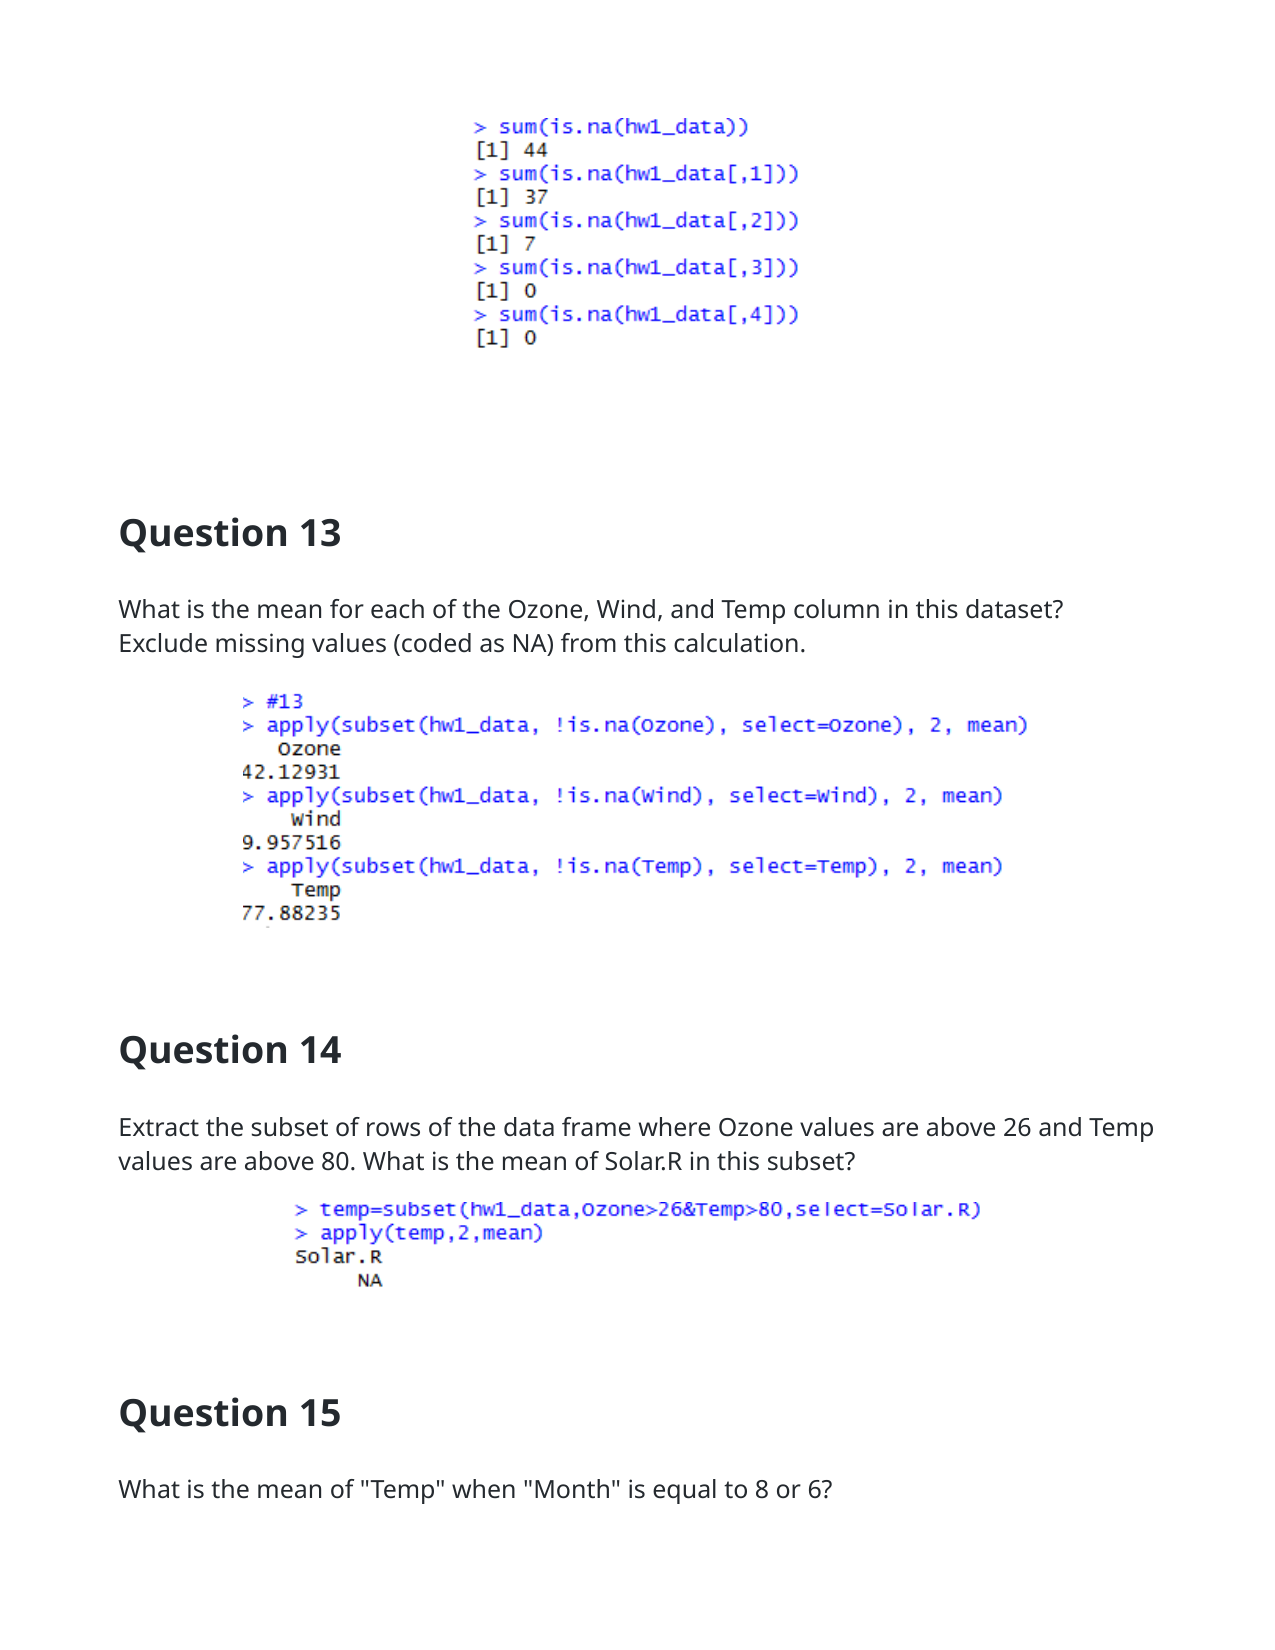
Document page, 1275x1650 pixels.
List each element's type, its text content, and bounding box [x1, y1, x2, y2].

text Extract the subset of rows of the data frame where Ozone values are above 26 and Temp values are above 80. What is the mean of Solar.R in this subset? [118, 1109, 1157, 1177]
picture [243, 685, 1033, 928]
text What is the mean of "Temp" when "Month" is equal to 8 or 6? [118, 1472, 1157, 1506]
subtitle Question 14 [118, 1024, 1157, 1083]
picture [471, 118, 804, 351]
text What is the mean for each of the Ozone, Wind, and Temp column in this dataset? Exclude missing values (coded as NA) from this calculation. [118, 592, 1157, 660]
subtitle Question 15 [118, 1386, 1157, 1446]
picture [292, 1202, 983, 1290]
subtitle Question 13 [118, 507, 1157, 566]
